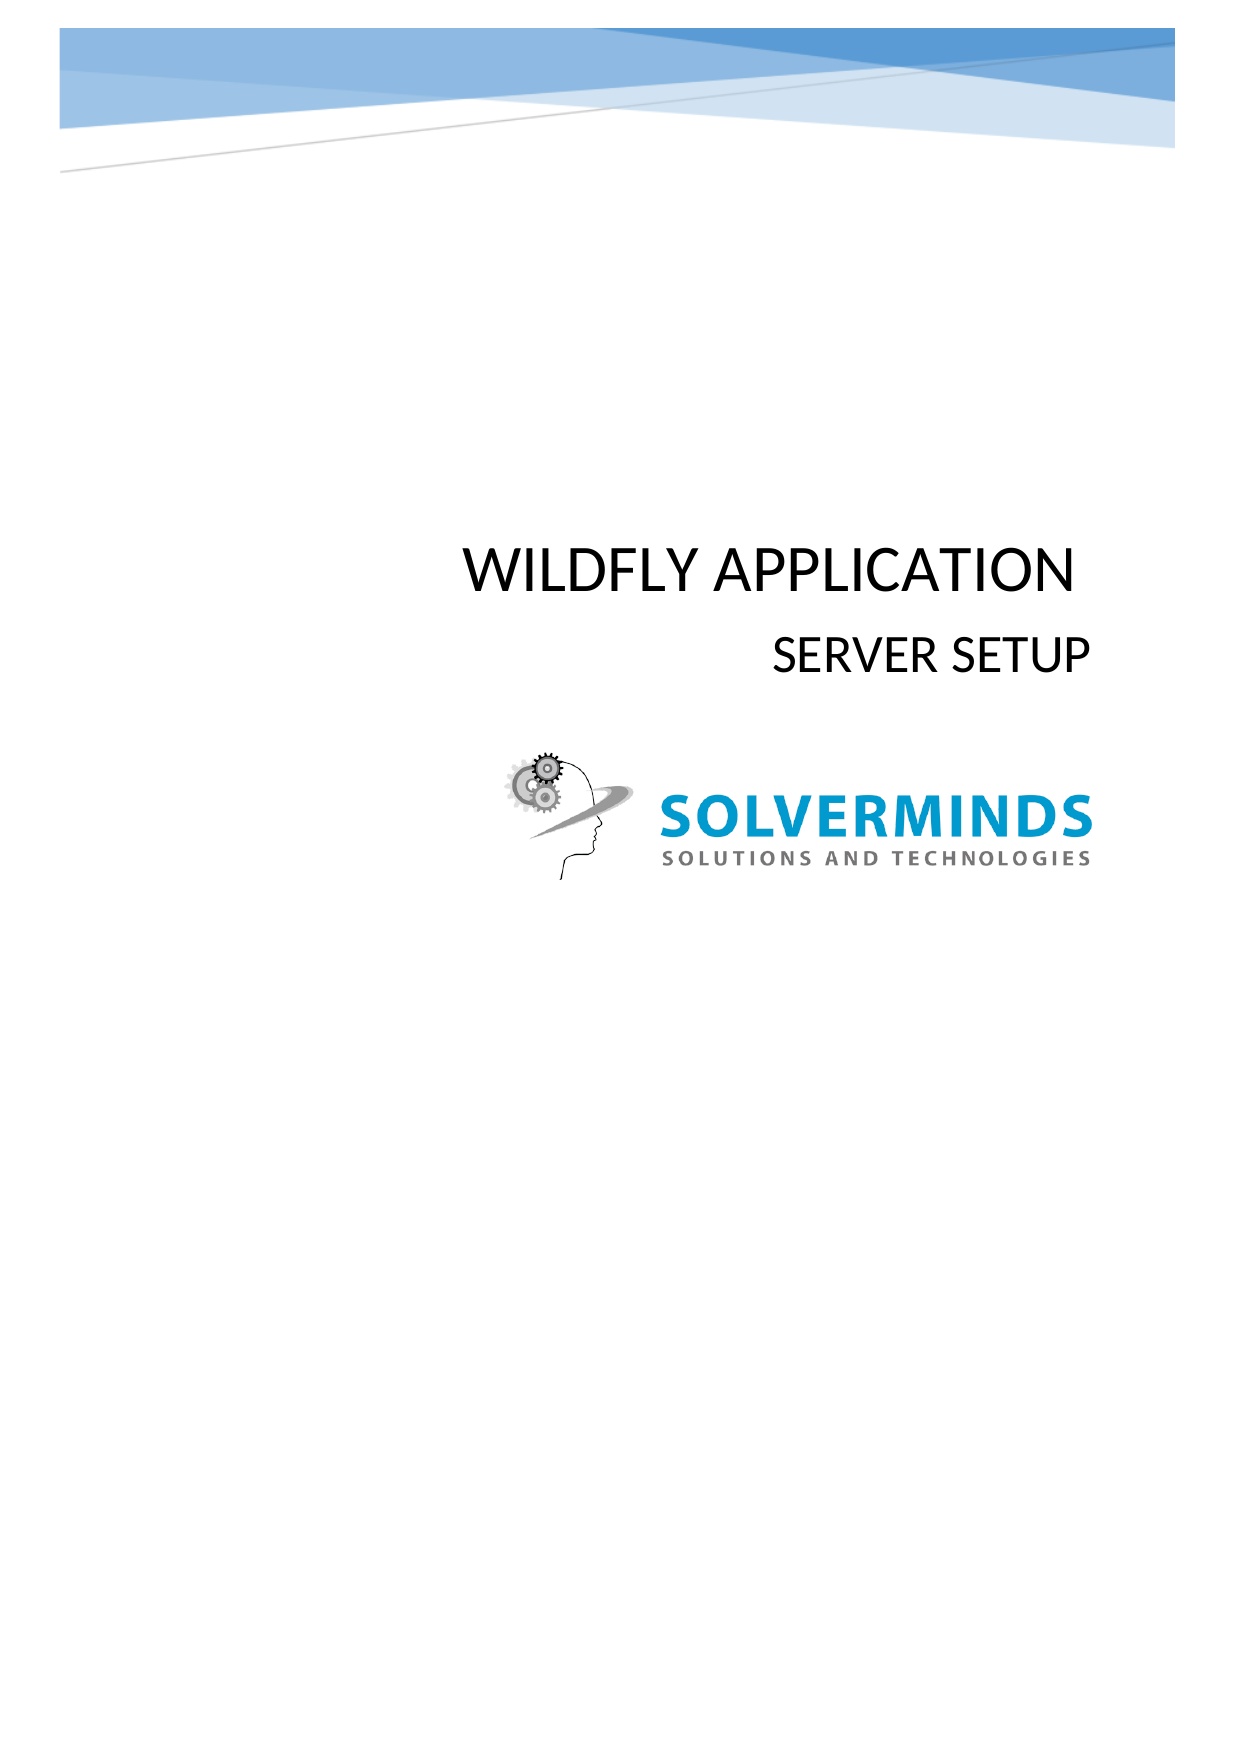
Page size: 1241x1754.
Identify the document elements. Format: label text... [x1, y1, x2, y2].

picture [502, 749, 1094, 887]
text Server Setup [375, 620, 1092, 686]
picture [59, 28, 1175, 185]
text WILDFLY APPLICATION [375, 526, 1092, 608]
